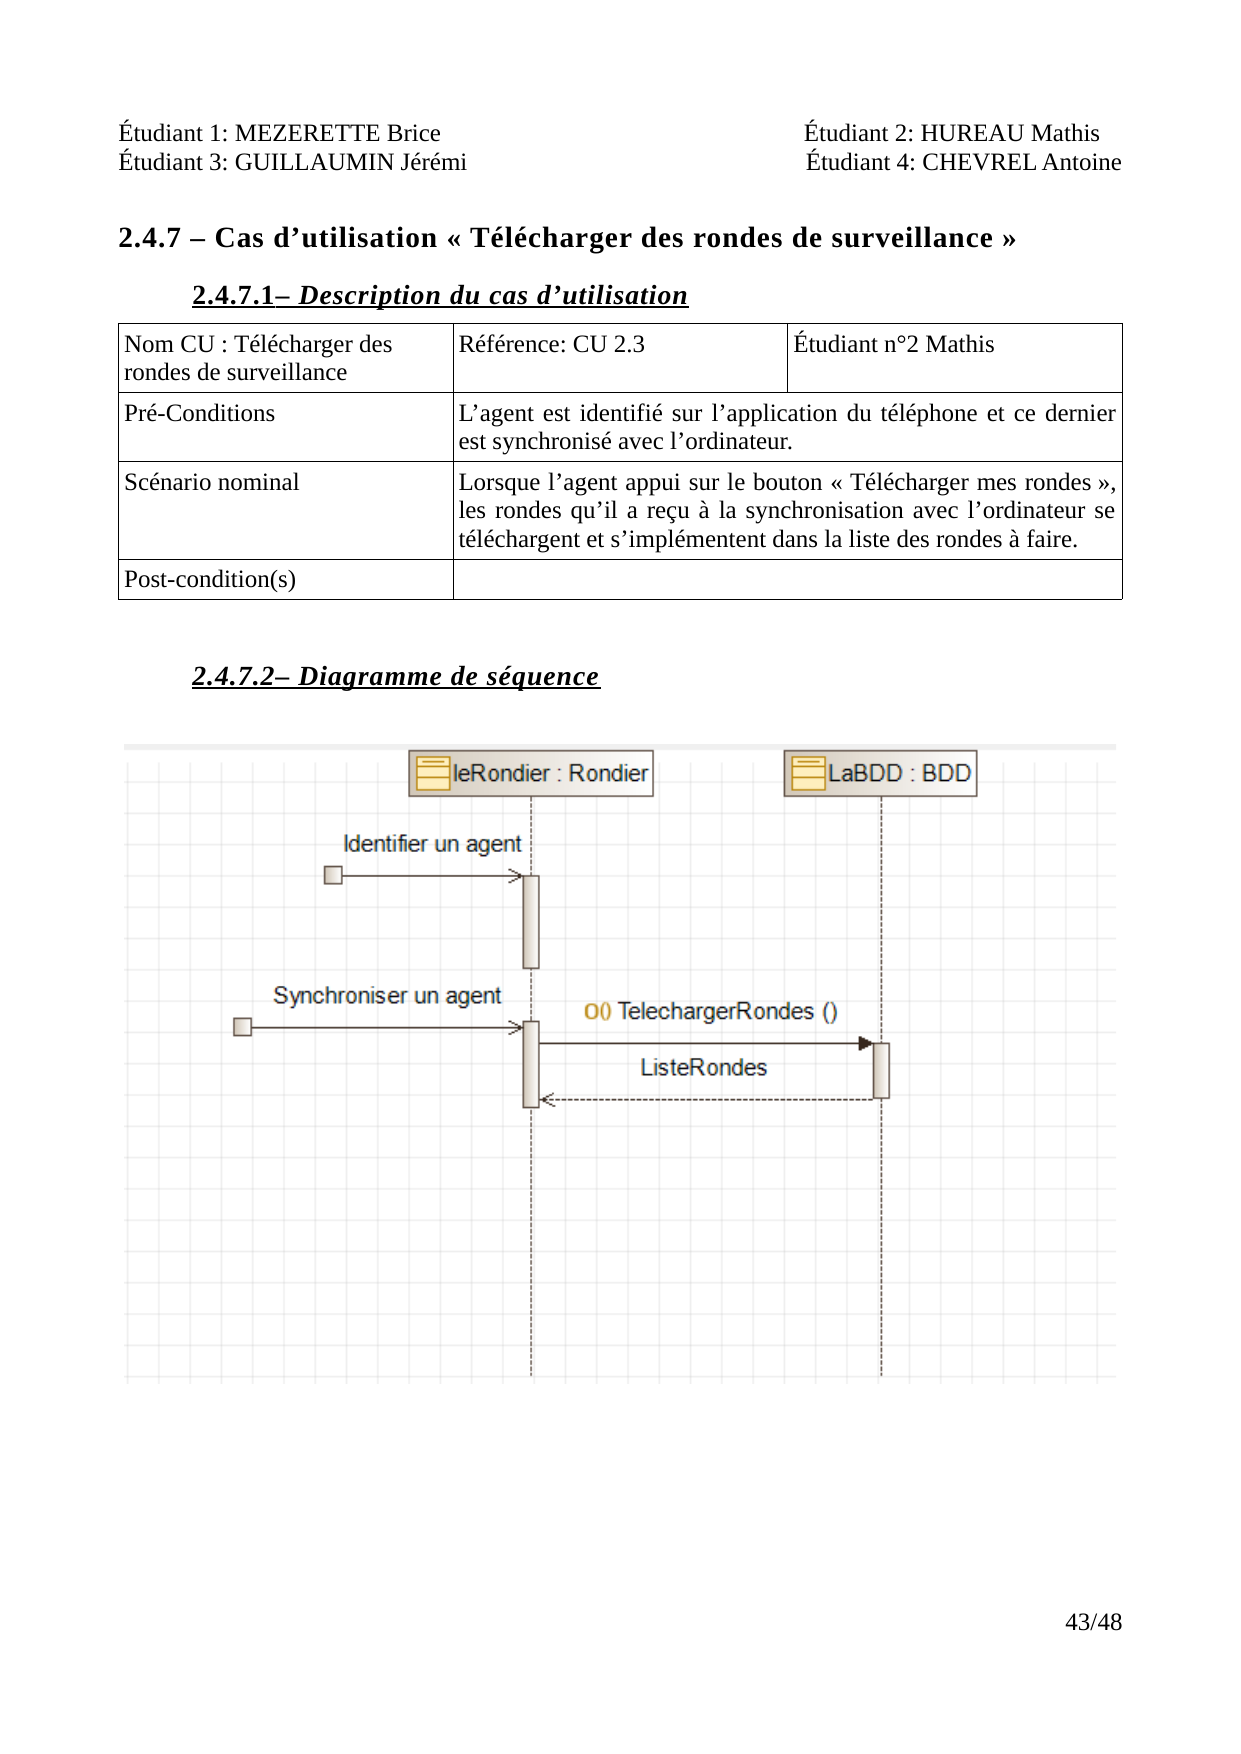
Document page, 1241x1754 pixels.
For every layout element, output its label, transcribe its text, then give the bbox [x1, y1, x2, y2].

table_cell L’agent est identifié sur l’application du téléphone et ce dernier est synchronisé avec l’ordinateur. [454, 393, 1122, 461]
table_header Référence: CU 2.3 [454, 324, 787, 392]
picture [124, 744, 1117, 1384]
table_header Étudiant n°2 Mathis [788, 324, 1122, 392]
table_cell Lorsque l’agent appui sur le bouton « Télécharger mes rondes », les rondes qu’il a reçu à la synchronisation avec l’ordinateur se téléchargent et s’implémentent dans la liste des rondes à faire. [454, 462, 1122, 559]
table_cell [454, 560, 1122, 599]
table_cell Post-condition(s) [119, 560, 453, 599]
table_cell Pré-Conditions [119, 393, 453, 461]
subtitle 2.4.7.1– Description du cas d’utilisation [118, 278, 1122, 310]
table_header Nom CU : Télécharger des rondes de surveillance [119, 324, 453, 392]
subtitle 2.4.7.2– Diagramme de séquence [118, 659, 1122, 691]
subtitle 2.4.7 – Cas d’utilisation « Télécharger des rondes de surveillance » [118, 220, 1122, 253]
table_cell Scénario nominal [119, 462, 453, 559]
